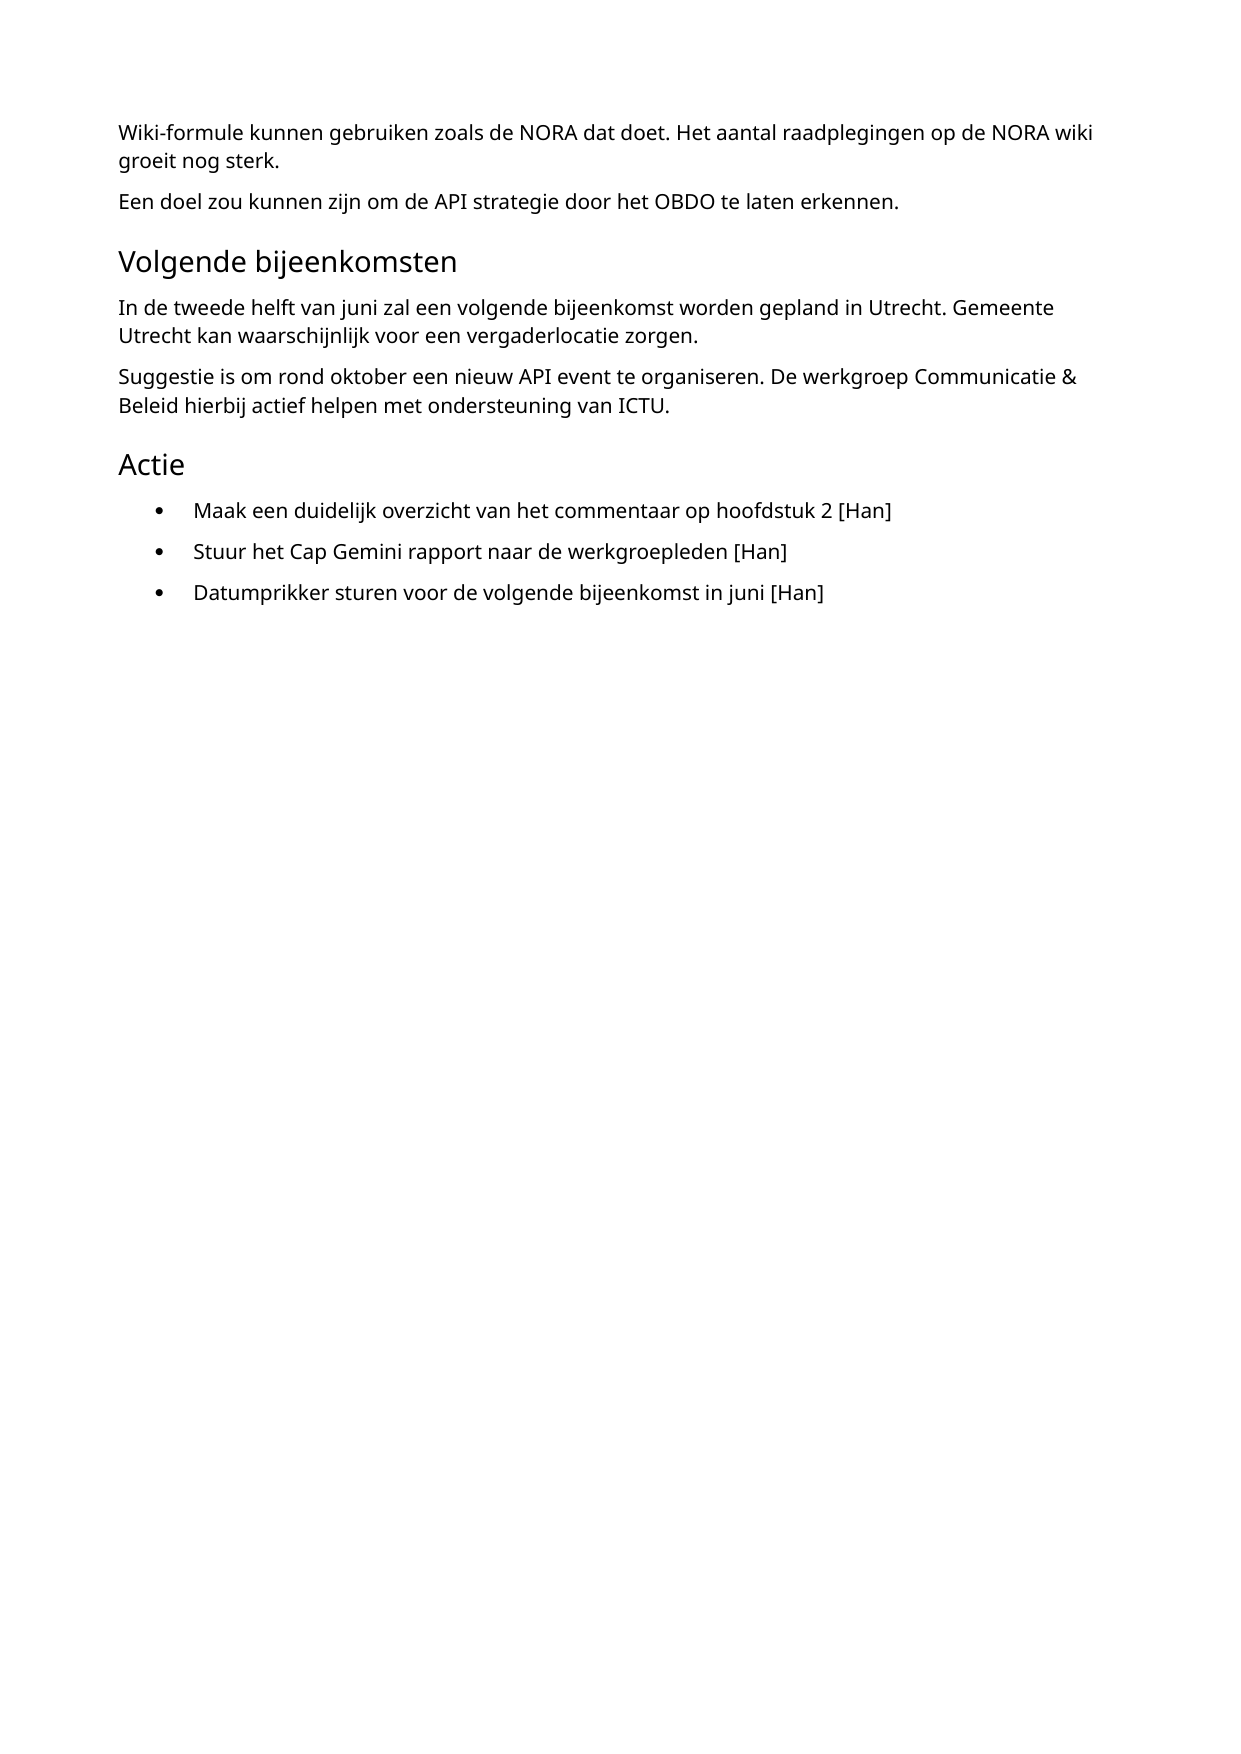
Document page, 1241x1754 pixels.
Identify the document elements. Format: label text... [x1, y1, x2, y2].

list Datumprikker sturen voor de volgende bijeenkomst in juni [Han] [156, 578, 1122, 607]
text Wiki-formule kunnen gebruiken zoals de NORA dat doet. Het aantal raadplegingen op de NORA wiki groeit nog sterk. [118, 118, 1122, 175]
subtitle Actie [118, 444, 1122, 484]
text In de tweede helft van juni zal een volgende bijeenkomst worden gepland in Utrecht. Gemeente Utrecht kan waarschijnlijk voor een vergaderlocatie zorgen. [118, 293, 1122, 350]
subtitle Volgende bijeenkomsten [118, 241, 1122, 281]
list Stuur het Cap Gemini rapport naar de werkgroepleden [Han] [156, 537, 1122, 566]
text Een doel zou kunnen zijn om de API strategie door het OBDO te laten erkennen. [118, 187, 1122, 216]
list Maak een duidelijk overzicht van het commentaar op hoofdstuk 2 [Han] [156, 497, 1122, 525]
text Suggestie is om rond oktober een nieuw API event te organiseren. De werkgroep Communicatie & Beleid hierbij actief helpen met ondersteuning van ICTU. [118, 362, 1122, 419]
